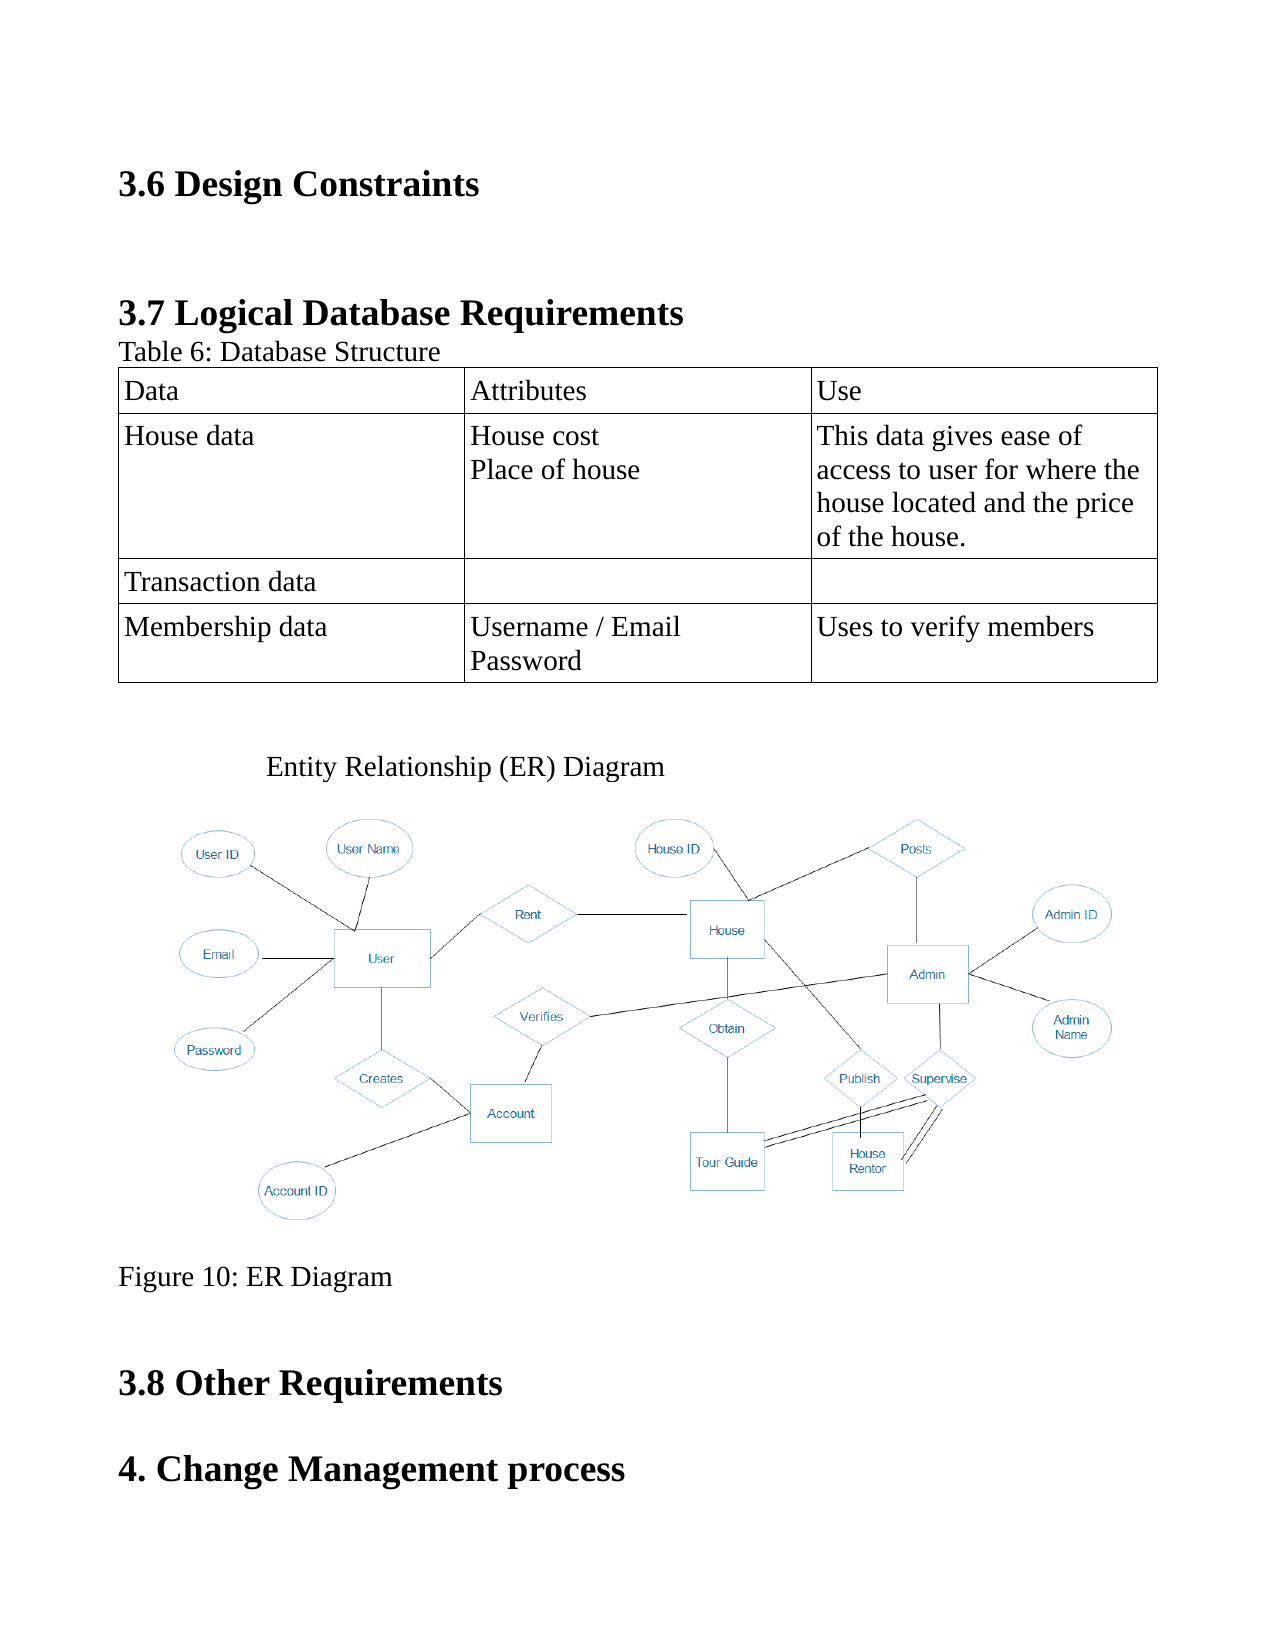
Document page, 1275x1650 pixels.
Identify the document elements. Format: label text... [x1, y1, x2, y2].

table_header Data [119, 368, 464, 412]
text 3.6 Design Constraints [118, 161, 1157, 204]
table_cell House cost Place of house [465, 414, 811, 558]
text 3.7 Logical Database Requirements [118, 291, 1157, 334]
table_cell House data [119, 414, 464, 558]
text Table 6: Database Structure [118, 334, 1157, 367]
table_cell [812, 559, 1157, 603]
table_header Attributes [465, 368, 811, 412]
table_cell Transaction data [119, 559, 464, 603]
text 4. Change Management process [118, 1446, 1157, 1489]
table_cell [465, 559, 811, 603]
table_cell Membership data [119, 604, 464, 682]
table_cell Username / Email Password [465, 604, 811, 682]
text 3.8 Other Requirements [118, 1360, 1157, 1403]
table_header Use [812, 368, 1157, 412]
table_cell This data gives ease of access to user for where the house located and the price of the house. [812, 414, 1157, 558]
table_cell Uses to verify members [812, 604, 1157, 682]
picture [118, 782, 1157, 1260]
text Figure 10: ER Diagram [118, 1260, 1157, 1293]
text Entity Relationship (ER) Diagram [118, 749, 1157, 782]
